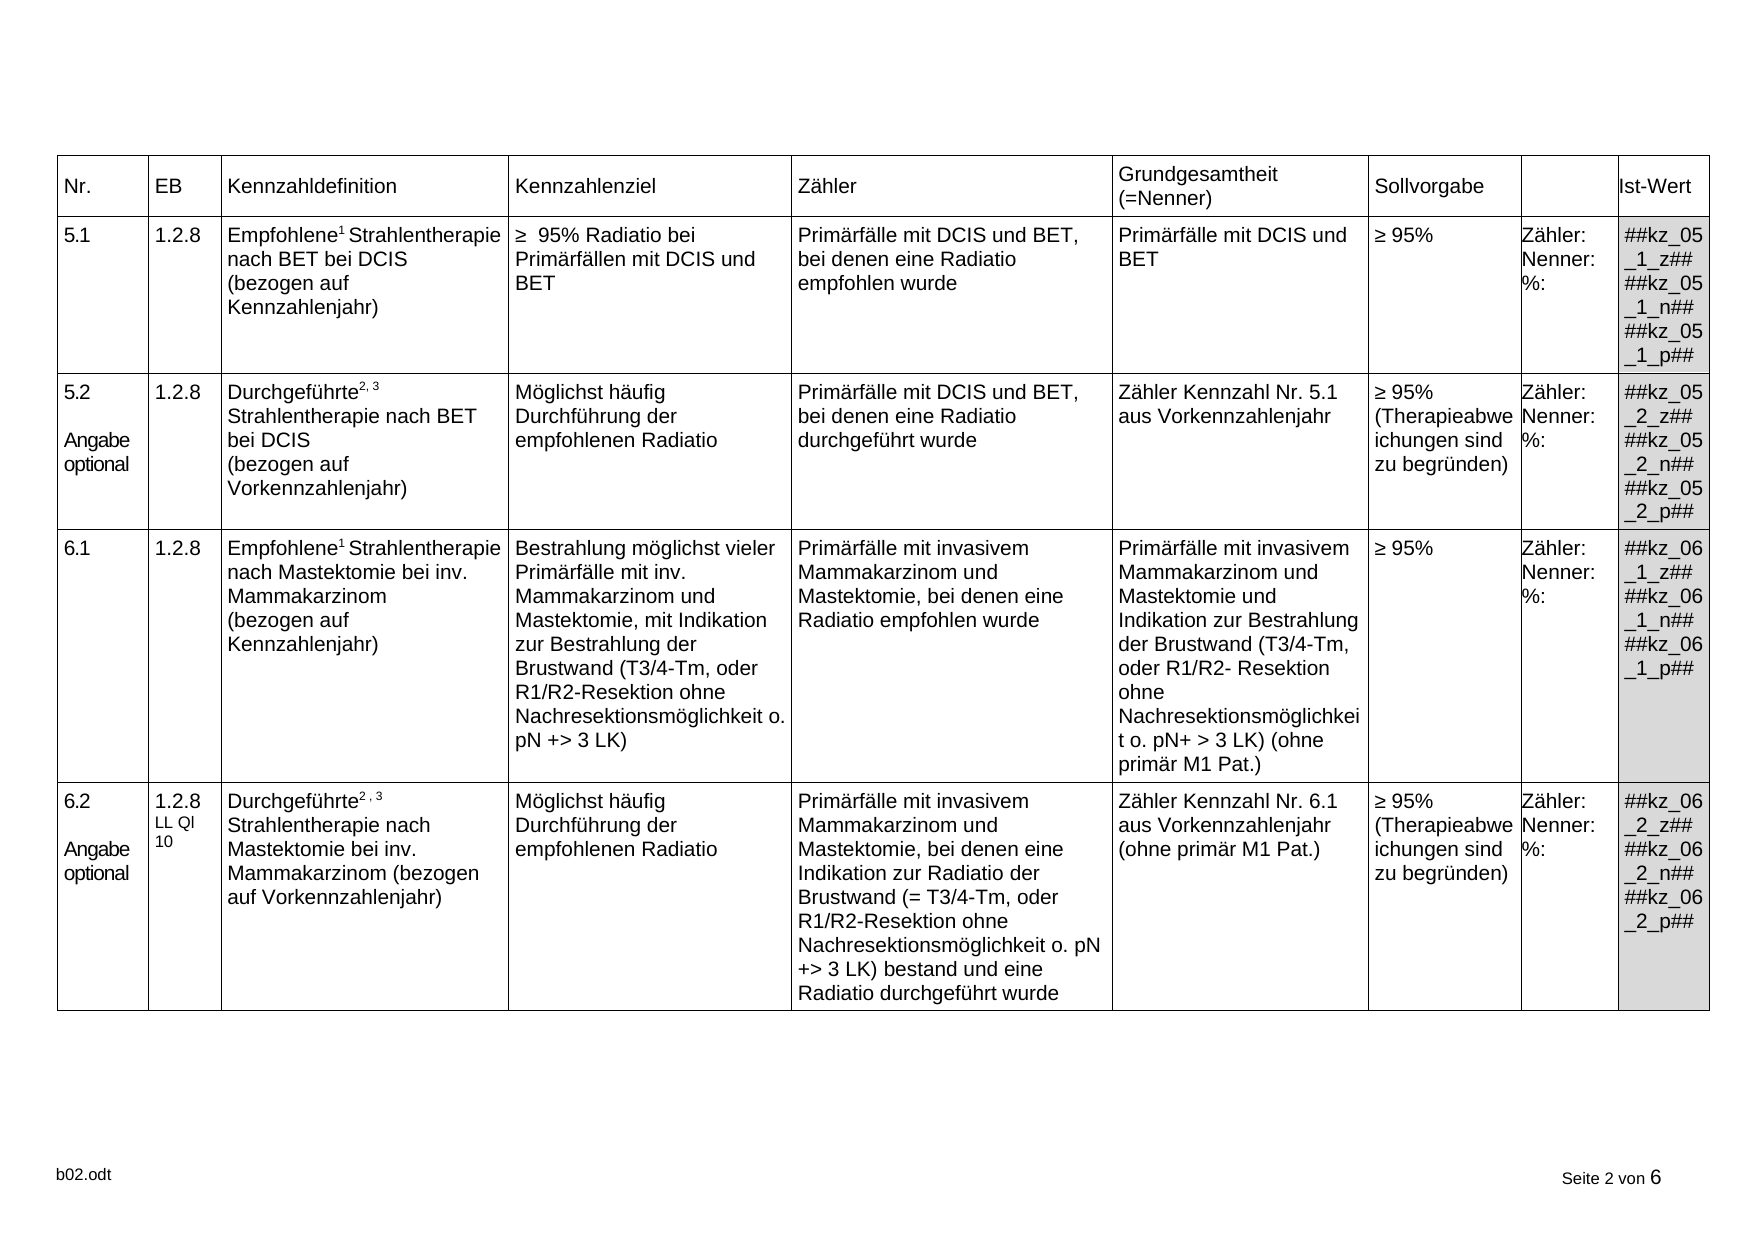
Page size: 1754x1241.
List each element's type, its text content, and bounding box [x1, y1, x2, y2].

table_header Kennzahlenziel [509, 156, 791, 216]
table_cell 1.2.8 [149, 217, 221, 372]
table_header Kennzahldefinition [222, 156, 508, 216]
table_cell Möglichst häufig Durchführung der empfohlenen Radiatio [509, 374, 791, 529]
table_cell 6.2 Angabe optional [58, 783, 148, 1010]
table_cell ≥ 95% (Therapieabweichungen sind zu begründen) [1369, 783, 1521, 1010]
table_header Sollvorgabe [1369, 156, 1521, 216]
table_cell 1.2.8 [149, 530, 221, 782]
table_cell ##kz_05_1_z## ##kz_05_1_n## ##kz_05_1_p## [1619, 217, 1709, 372]
table_cell Durchgeführte2, 3 Strahlentherapie nach BET bei DCIS (bezogen auf Vorkennzahlenjahr) [222, 374, 508, 529]
table_cell 5.1 [58, 217, 148, 372]
table_cell Primärfälle mit DCIS und BET [1113, 217, 1368, 372]
table_cell Bestrahlung möglichst vieler Primärfälle mit inv. Mammakarzinom und Mastektomie, mit Indikation zur Bestrahlung der Brustwand (T3/4-Tm, oder R1/R2-Resektion ohne Nachresektionsmöglichkeit o. pN +> 3 LK) [509, 530, 791, 782]
table_cell 6.1 [58, 530, 148, 782]
table_cell Zähler: Nenner: %: [1522, 530, 1618, 782]
table_cell Primärfälle mit DCIS und BET, bei denen eine Radiatio durchgeführt wurde [792, 374, 1112, 529]
table_cell Primärfälle mit invasivem Mammakarzinom und Mastektomie, bei denen eine Indikation zur Radiatio der Brustwand (= T3/4-Tm, oder R1/R2-Resektion ohne Nachresektionsmöglichkeit o. pN +> 3 LK) bestand und eine Radiatio durchgeführt wurde [792, 783, 1112, 1010]
table_cell ≥ 95% (Therapieabweichungen sind zu begründen) [1369, 374, 1521, 529]
table_header Grundgesamtheit (=Nenner) [1113, 156, 1368, 216]
table_cell Zähler: Nenner: %: [1522, 374, 1618, 529]
table_cell ≥ 95% [1369, 530, 1521, 782]
table_cell 1.2.8 LL Ql 10 [149, 783, 221, 1010]
table_cell ##kz_06_2_z## ##kz_06_2_n## ##kz_06_2_p## [1619, 783, 1709, 1010]
table_cell ≥ 95% Radiatio bei Primärfällen mit DCIS und BET [509, 217, 791, 372]
table_header Ist-Wert [1619, 156, 1709, 216]
table_cell Empfohlene1 Strahlentherapie nach BET bei DCIS (bezogen auf Kennzahlenjahr) [222, 217, 508, 372]
table_cell 1.2.8 [149, 374, 221, 529]
table_cell Zähler: Nenner: %: [1522, 783, 1618, 1010]
table_cell Primärfälle mit invasivem Mammakarzinom und Mastektomie, bei denen eine Radiatio empfohlen wurde [792, 530, 1112, 782]
table_header Zähler [792, 156, 1112, 216]
table_header [1522, 156, 1618, 216]
table_cell Zähler Kennzahl Nr. 5.1 aus Vorkennzahlenjahr [1113, 374, 1368, 529]
table_cell Primärfälle mit DCIS und BET, bei denen eine Radiatio empfohlen wurde [792, 217, 1112, 372]
table_cell Möglichst häufig Durchführung der empfohlenen Radiatio [509, 783, 791, 1010]
table_header EB [149, 156, 221, 216]
table_cell Zähler Kennzahl Nr. 6.1 aus Vorkennzahlenjahr (ohne primär M1 Pat.) [1113, 783, 1368, 1010]
table_cell Primärfälle mit invasivem Mammakarzinom und Mastektomie und Indikation zur Bestrahlung der Brustwand (T3/4-Tm, oder R1/R2- Resektion ohne Nachresektionsmöglichkeit o. pN+ > 3 LK) (ohne primär M1 Pat.) [1113, 530, 1368, 782]
table_cell Durchgeführte2 , 3 Strahlentherapie nach Mastektomie bei inv. Mammakarzinom (bezogen auf Vorkennzahlenjahr) [222, 783, 508, 1010]
table_header Nr. [58, 156, 148, 216]
table_cell Zähler: Nenner: %: [1522, 217, 1618, 372]
table_cell 5.2 Angabe optional [58, 374, 148, 529]
table_cell ≥ 95% [1369, 217, 1521, 372]
table_cell ##kz_06_1_z## ##kz_06_1_n## ##kz_06_1_p## [1619, 530, 1709, 782]
table_cell ##kz_05_2_z## ##kz_05_2_n## ##kz_05_2_p## [1619, 374, 1709, 529]
table_cell Empfohlene1 Strahlentherapie nach Mastektomie bei inv. Mammakarzinom (bezogen auf Kennzahlenjahr) [222, 530, 508, 782]
